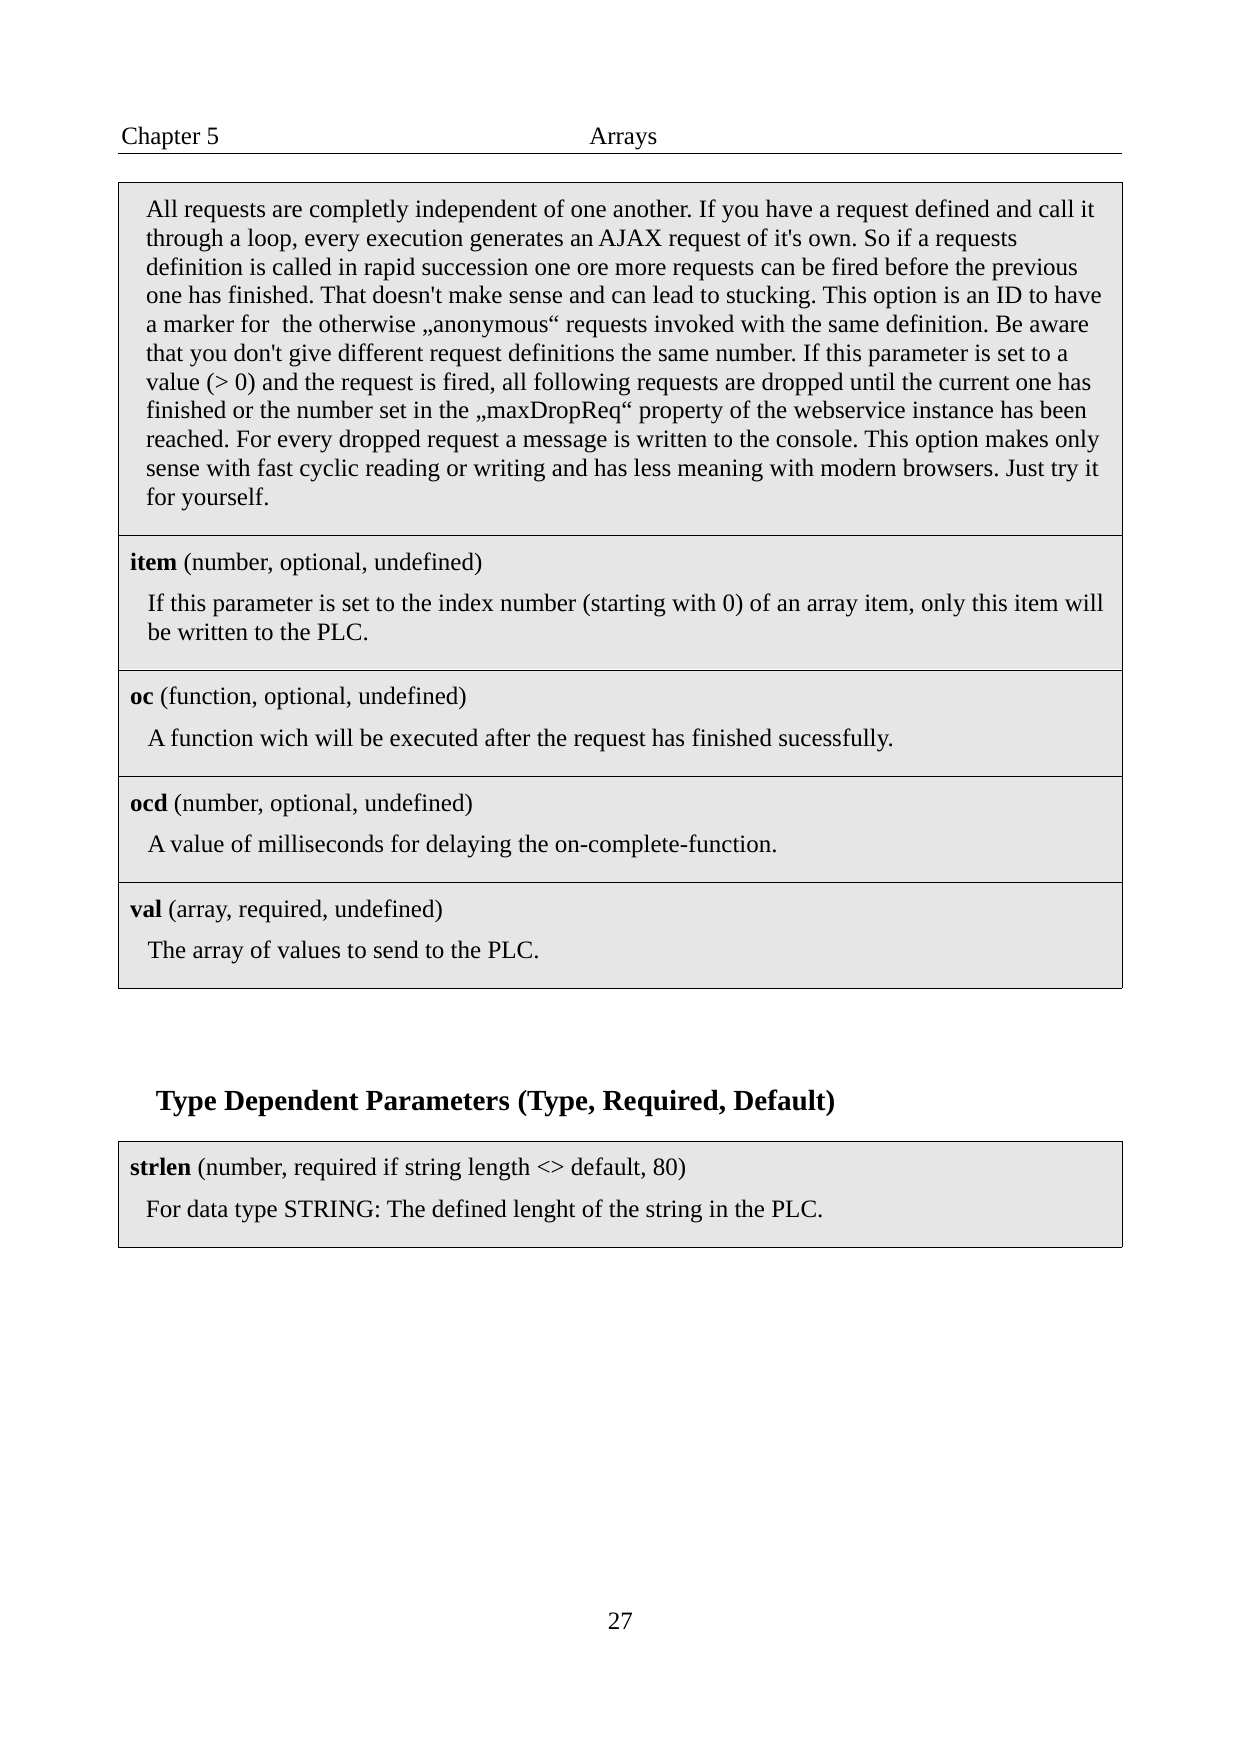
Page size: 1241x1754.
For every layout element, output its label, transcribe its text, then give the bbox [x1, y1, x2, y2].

table_cell item (number, optional, undefined) If this parameter is set to the index number (starting with 0) of an array item, only this item will be written to the PLC. [119, 536, 1122, 669]
table_cell All requests are completly independent of one another. If you have a request defined and call it through a loop, every execution generates an AJAX request of it's own. So if a requests definition is called in rapid succession one ore more requests can be fired before the previous one has finished. That doesn't make sense and can lead to stucking. This option is an ID to have a marker for the otherwise „anonymous“ requests invoked with the same definition. Be aware that you don't give different request definitions the same number. If this parameter is set to a value (> 0) and the request is fired, all following requests are dropped until the current one has finished or the number set in the „maxDropReq“ property of the webservice instance has been reached. For every dropped request a message is written to the console. This option makes only sense with fast cyclic reading or writing and has less meaning with modern browsers. Just try it for yourself. [119, 183, 1122, 535]
subtitle Type Dependent Parameters (Type, Required, Default) [156, 1083, 1122, 1116]
table_cell oc (function, optional, undefined) A function wich will be executed after the request has finished sucessfully. [119, 671, 1122, 776]
table_cell val (array, required, undefined) The array of values to send to the PLC. [119, 883, 1122, 988]
table_header strlen (number, required if string length <> default, 80) For data type STRING: The defined lenght of the string in the PLC. [119, 1142, 1122, 1247]
table_cell ocd (number, optional, undefined) A value of milliseconds for delaying the on-complete-function. [119, 777, 1122, 882]
